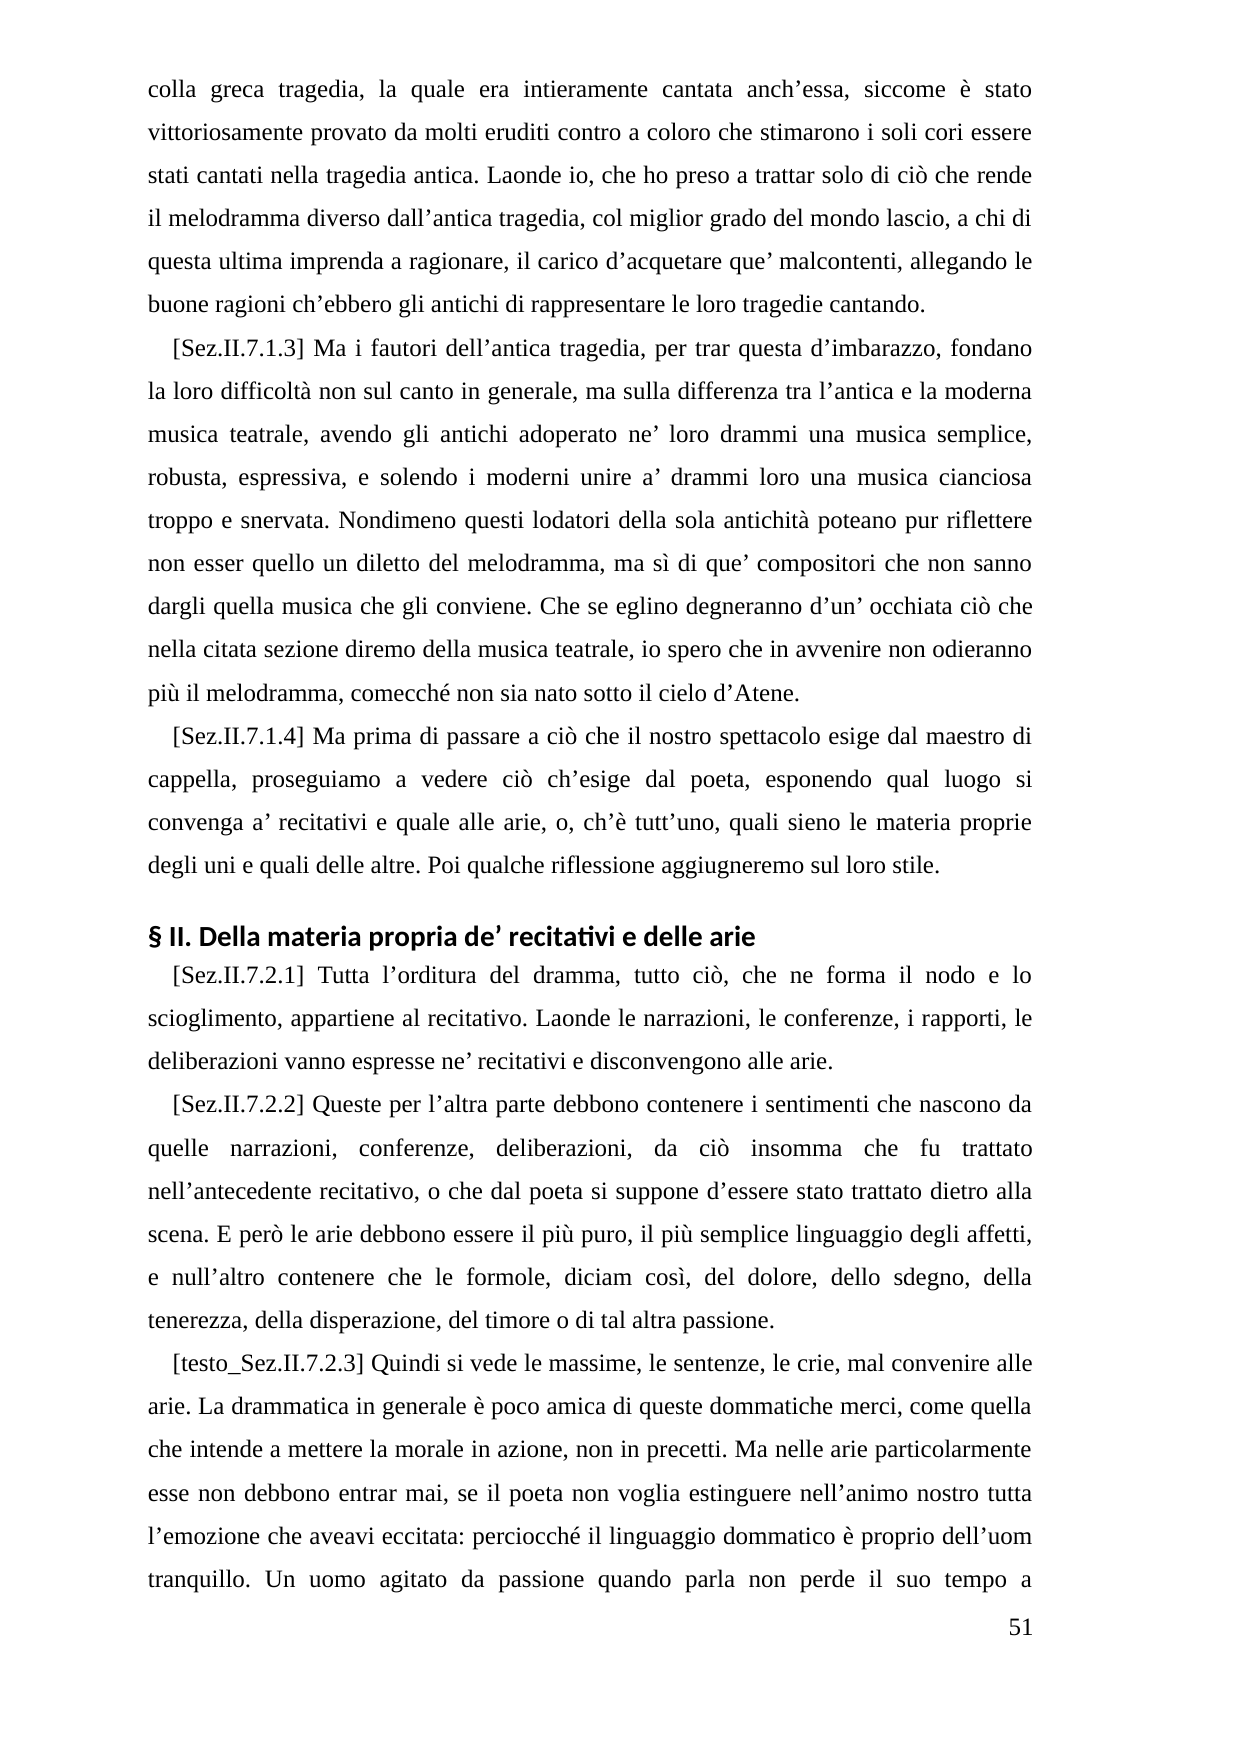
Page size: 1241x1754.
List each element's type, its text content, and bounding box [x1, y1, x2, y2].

text colla greca tragedia, la quale era intieramente cantata anch’essa, siccome è stato vittoriosamente provato da molti eruditi contro a coloro che stimarono i soli cori essere stati cantati nella tragedia antica. Laonde io, che ho preso a trattar solo di ciò che rende il melodramma diverso dall’antica tragedia, col miglior grado del mondo lascio, a chi di questa ultima imprenda a ragionare, il carico d’acquetare que’ malcontenti, allegando le buone ragioni ch’ebbero gli antichi di rappresentare le loro tragedie cantando. [148, 74, 1033, 318]
text [Sez.II.7.1.3] Ma i fautori dell’antica tragedia, per trar questa d’imbarazzo, fondano la loro difficoltà non sul canto in generale, ma sulla differenza tra l’antica e la moderna musica teatrale, avendo gli antichi adoperato ne’ loro drammi una musica semplice, robusta, espressiva, e solendo i moderni unire a’ drammi loro una musica cianciosa troppo e snervata. Nondimeno questi lodatori della sola antichità poteano pur riflettere non esser quello un diletto del melodramma, ma sì di que’ compositori che non sanno dargli quella musica che gli conviene. Che se eglino degneranno d’un’ occhiata ciò che nella citata sezione diremo della musica teatrale, io spero che in avvenire non odieranno più il melodramma, comecché non sia nato sotto il cielo d’Atene. [148, 333, 1033, 706]
text [testo_Sez.II.7.2.3] Quindi si vede le massime, le sentenze, le crie, mal convenire alle arie. La drammatica in generale è poco amica di queste dommatiche merci, come quella che intende a mettere la morale in azione, non in precetti. Ma nelle arie particolarmente esse non debbono entrar mai, se il poeta non voglia estinguere nell’animo nostro tutta l’emozione che aveavi eccitata: perciocché il linguaggio dommatico è proprio dell’uom tranquillo. Un uomo agitato da passione quando parla non perde il suo tempo a [148, 1348, 1033, 1593]
text [Sez.II.7.2.1] Tutta l’orditura del dramma, tutto ciò, che ne forma il nodo e lo scioglimento, appartiene al recitativo. Laonde le narrazioni, le conferenze, i rapporti, le deliberazioni vanno espresse ne’ recitativi e disconvengono alle arie. [148, 960, 1033, 1075]
text [Sez.II.7.2.2] Queste per l’altra parte debbono contenere i sentimenti che nascono da quelle narrazioni, conferenze, deliberazioni, da ciò insomma che fu trattato nell’antecedente recitativo, o che dal poeta si suppone d’essere stato trattato dietro alla scena. E però le arie debbono essere il più puro, il più semplice linguaggio degli affetti, e null’altro contenere che le formole, diciam così, del dolore, dello sdegno, della tenerezza, della disperazione, del timore o di tal altra passione. [148, 1089, 1033, 1334]
text [Sez.II.7.1.4] Ma prima di passare a ciò che il nostro spettacolo esige dal maestro di cappella, proseguiamo a vedere ciò ch’esige dal poeta, esponendo qual luogo si convenga a’ recitativi e quale alle arie, o, ch’è tutt’uno, quali sieno le materia proprie degli uni e quali delle altre. Poi qualche riflessione aggiugneremo sul loro stile. [148, 721, 1033, 879]
subtitle § II. Della materia propria de’ recitativi e delle arie [148, 918, 1033, 954]
